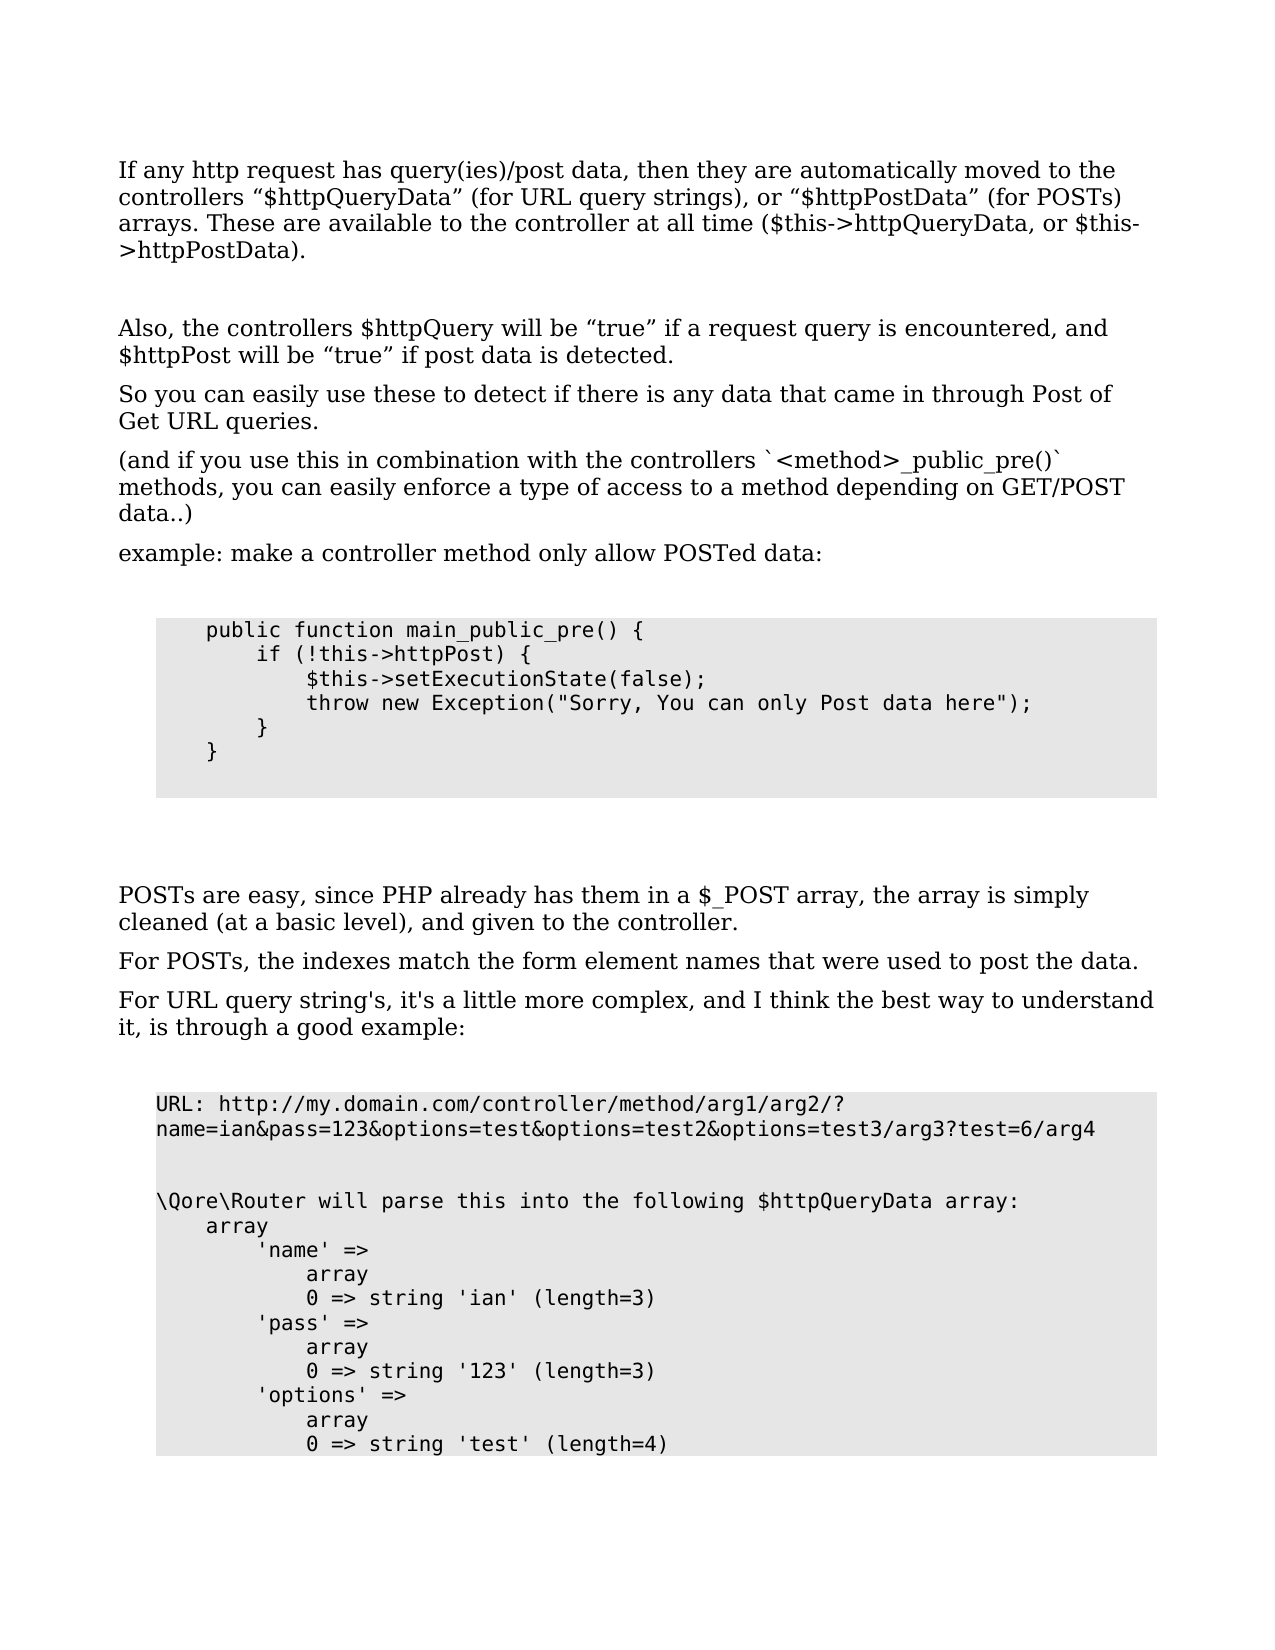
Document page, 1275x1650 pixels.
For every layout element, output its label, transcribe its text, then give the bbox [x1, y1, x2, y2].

text If any http request has query(ies)/post data, then they are automatically moved to the controllers “$httpQueryData” (for URL query strings), or “$httpPostData” (for POSTs) arrays. These are available to the controller at all time ($this->httpQueryData, or $this->httpPostData). [118, 157, 1157, 264]
text example: make a controller method only allow POSTed data: [118, 540, 1157, 566]
text throw new Exception("Sorry, You can only Post data here"); [156, 691, 1157, 715]
text } [156, 739, 1157, 764]
text } [156, 715, 1157, 739]
text For POSTs, the indexes match the form element names that were used to post the data. [118, 948, 1157, 975]
text 'name' => [156, 1238, 1157, 1262]
text 0 => string '123' (length=3) [156, 1359, 1157, 1383]
text 'options' => [156, 1383, 1157, 1408]
text 0 => string 'test' (length=4) [156, 1432, 1157, 1456]
text \Qore\Router will parse this into the following $httpQueryData array: [156, 1189, 1157, 1214]
text 0 => string 'ian' (length=3) [156, 1286, 1157, 1311]
text (and if you use this in combination with the controllers `<method>_public_pre()` methods, you can easily enforce a type of access to a method depending on GET/POST data..) [118, 447, 1157, 527]
text So you can easily use these to detect if there is any data that came in through Post of Get URL queries. [118, 381, 1157, 435]
text public function main_public_pre() { [156, 618, 1157, 642]
text $this->setExecutionState(false); [156, 667, 1157, 691]
text array [156, 1262, 1157, 1286]
text if (!this->httpPost) { [156, 642, 1157, 667]
text URL: http://my.domain.com/controller/method/arg1/arg2/?name=ian&pass=123&options=test&options=test2&options=test3/arg3?test=6/arg4 [156, 1092, 1157, 1141]
text array [156, 1408, 1157, 1432]
text array [156, 1214, 1157, 1238]
text array [156, 1335, 1157, 1359]
text For URL query string's, it's a little more complex, and I think the best way to understand it, is through a good example: [118, 987, 1157, 1041]
text POSTs are easy, since PHP already has them in a $_POST array, the array is simply cleaned (at a basic level), and given to the controller. [118, 882, 1157, 936]
text Also, the controllers $httpQuery will be “true” if a request query is encountered, and $httpPost will be “true” if post data is detected. [118, 316, 1157, 369]
text 'pass' => [156, 1311, 1157, 1335]
